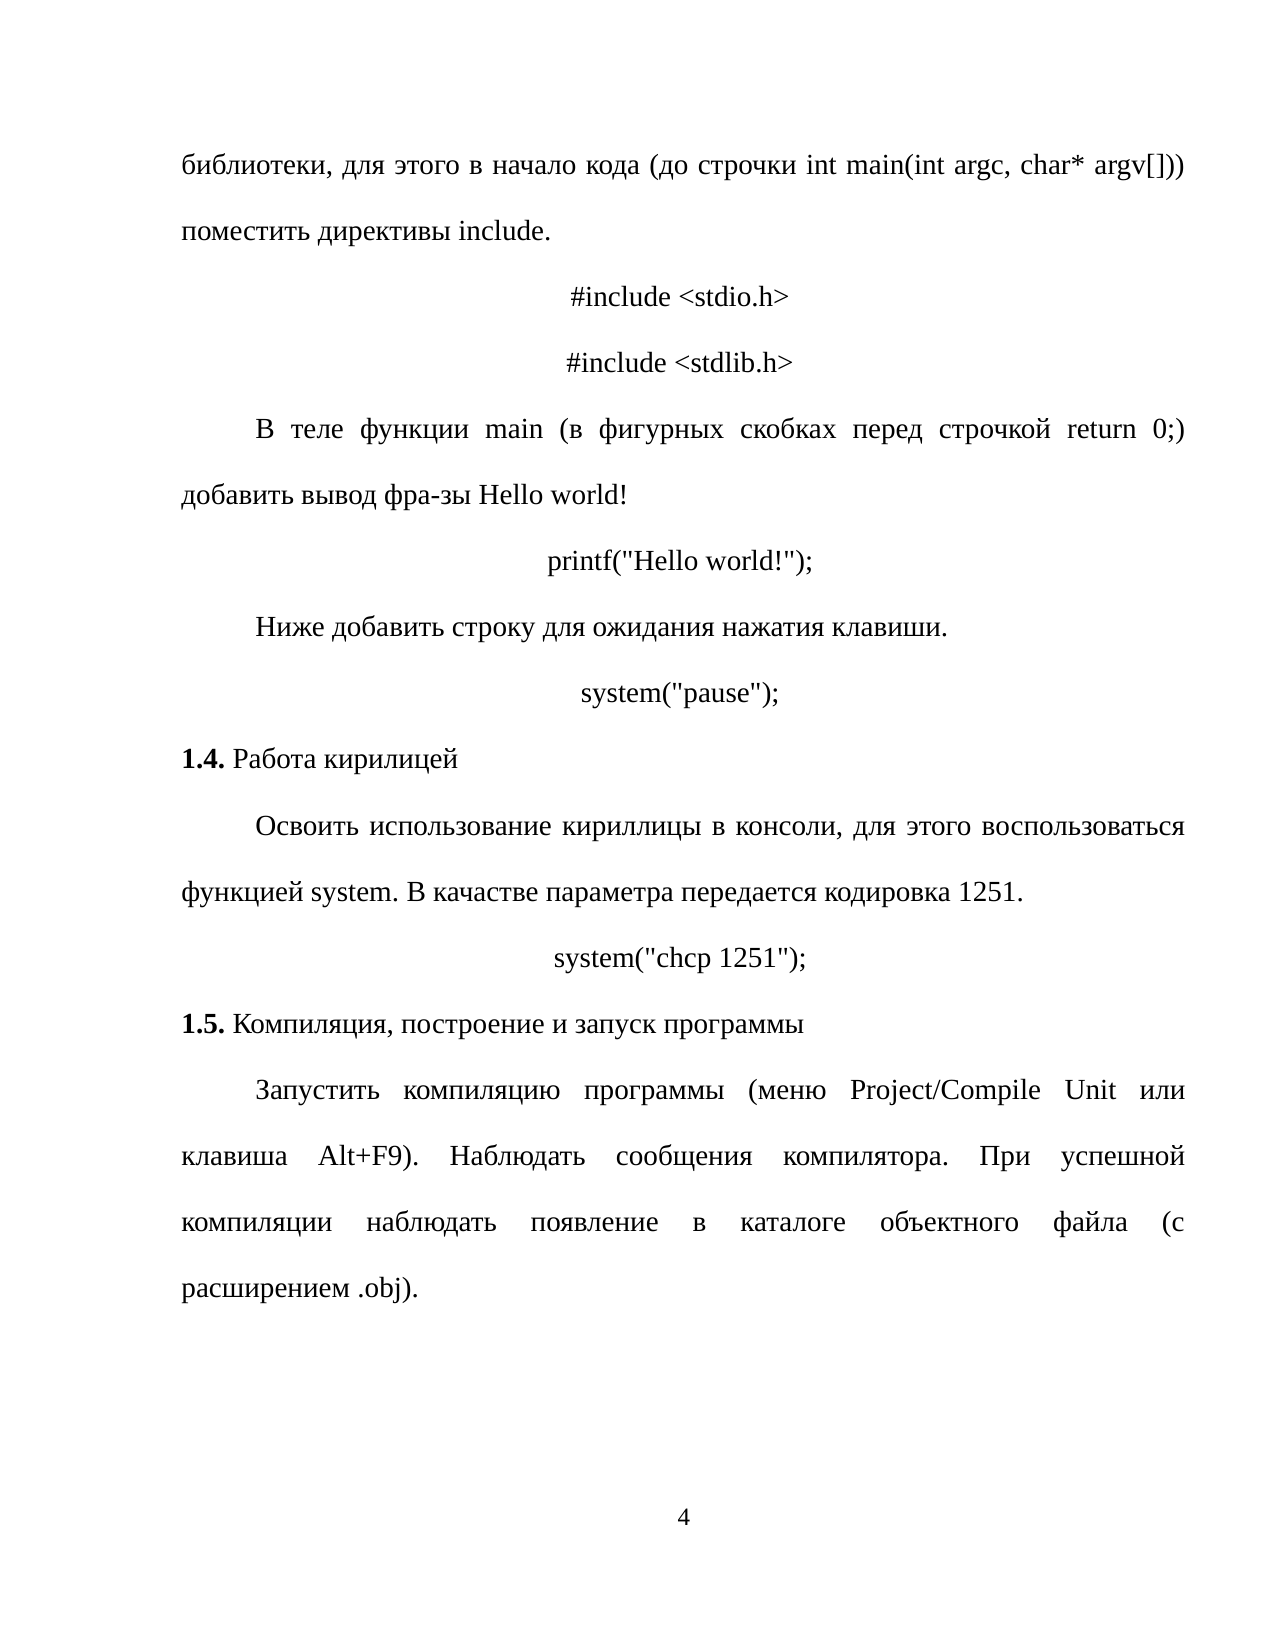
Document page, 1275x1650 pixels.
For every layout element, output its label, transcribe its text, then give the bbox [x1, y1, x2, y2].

text printf("Hello world!"); [181, 531, 1186, 577]
text system("pause"); [181, 663, 1186, 709]
text В теле функции main (в фигурных скобках перед строчкой return 0;) добавить вывод фра-зы Hello world! [181, 398, 1186, 511]
text Ниже добавить строку для ожидания нажатия клавиши. [181, 597, 1186, 643]
text #include <stdio.h> [181, 266, 1186, 313]
text system("chcp 1251"); [181, 927, 1186, 973]
text библиотеки, для этого в начало кода (до строчки int main(int argc, char* argv[])) поместить директивы include. [181, 118, 1186, 247]
text Освоить использование кириллицы в консоли, для этого воспользоваться функцией system. В качастве параметра передается кодировка 1251. [181, 795, 1186, 907]
text Запустить компиляцию программы (меню Project/Compile Unit или клавиша Alt+F9). Наблюдать сообщения компилятора. При успешной компиляции наблюдать появление в каталоге объектного файла (с расширением .obj). [181, 1059, 1186, 1303]
text 1.5. Компиляция, построение и запуск программы [181, 993, 1186, 1039]
text 1.4. Работа кирилицей [181, 729, 1186, 775]
text #include <stdlib.h> [181, 332, 1186, 379]
